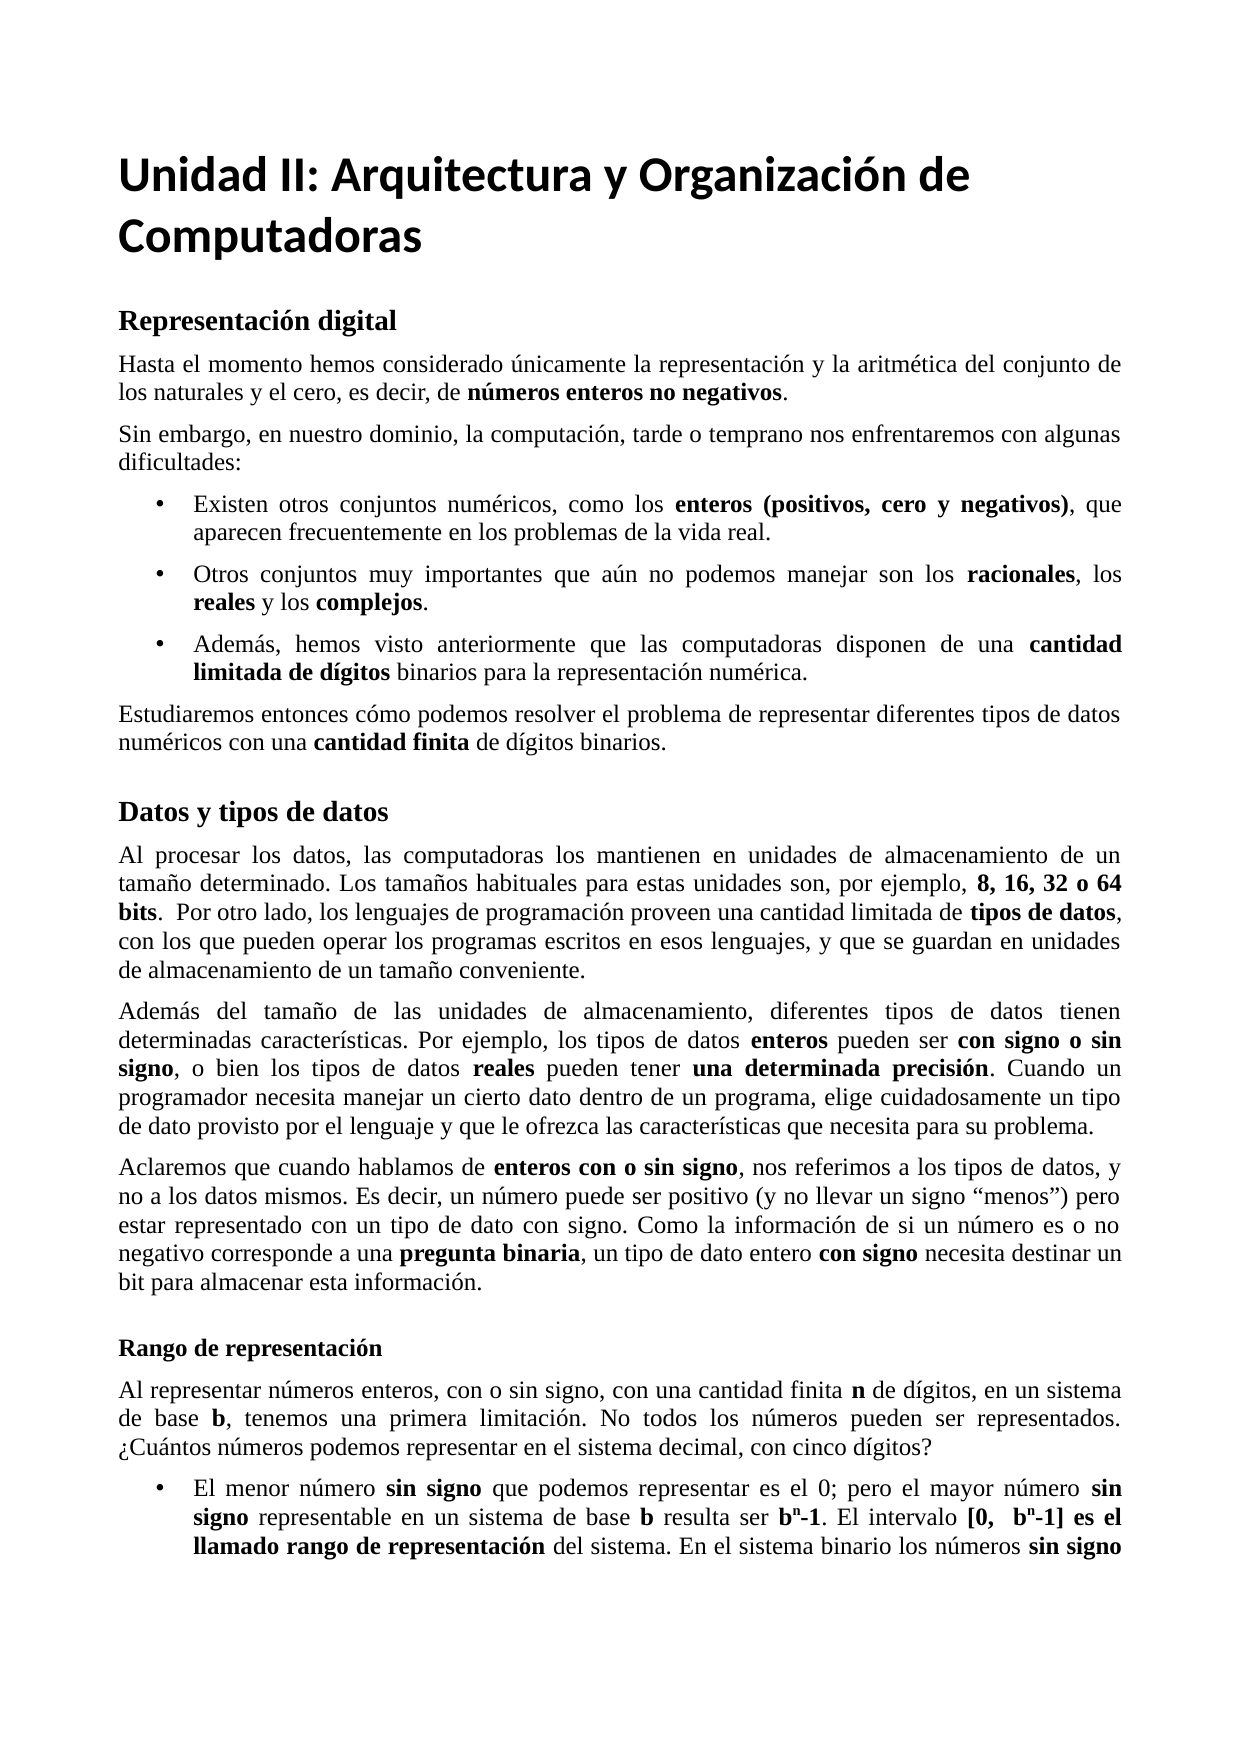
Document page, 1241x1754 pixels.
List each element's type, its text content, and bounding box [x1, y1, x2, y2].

text Aclaremos que cuando hablamos de enteros con o sin signo, nos referimos a los tipos de datos, y no a los datos mismos. Es decir, un número puede ser positivo (y no llevar un signo “menos”) pero estar representado con un tipo de dato con signo. Como la información de si un número es o no negativo corresponde a una pregunta binaria, un tipo de dato entero con signo necesita destinar un bit para almacenar esta información. [118, 1152, 1122, 1296]
text Estudiaremos entonces cómo podemos resolver el problema de representar diferentes tipos de datos numéricos con una cantidad finita de dígitos binarios. [118, 699, 1122, 756]
text Sin embargo, en nuestro dominio, la computación, tarde o temprano nos enfrentaremos con algunas dificultades: [118, 419, 1122, 476]
list Otros conjuntos muy importantes que aún no podemos manejar son los racionales, los reales y los complejos. [156, 559, 1122, 616]
text Al procesar los datos, las computadoras los mantienen en unidades de almacenamiento de un tamaño determinado. Los tamaños habituales para estas unidades son, por ejemplo, 8, 16, 32 o 64 bits. Por otro lado, los lenguajes de programación proveen una cantidad limitada de tipos de datos, con los que pueden operar los programas escritos en esos lenguajes, y que se guardan en unidades de almacenamiento de un tamaño conveniente. [118, 840, 1122, 983]
text Además del tamaño de las unidades de almacenamiento, diferentes tipos de datos tienen determinadas características. Por ejemplo, los tipos de datos enteros pueden ser con signo o sin signo, o bien los tipos de datos reales pueden tener una determinada precisión. Cuando un programador necesita manejar un cierto dato dentro de un programa, elige cuidadosamente un tipo de dato provisto por el lenguaje y que le ofrezca las características que necesita para su problema. [118, 996, 1122, 1140]
list El menor número sin signo que podemos representar es el 0; pero el mayor número sin signo representable en un sistema de base b resulta ser bn-1. El intervalo [0, bn-1] es el llamado rango de representación del sistema. En el sistema binario los números sin signo [156, 1473, 1122, 1560]
subtitle Representación digital [118, 303, 1122, 336]
subtitle Datos y tipos de datos [118, 794, 1122, 827]
text Al representar números enteros, con o sin signo, con una cantidad finita n de dígitos, en un sistema de base b, tenemos una primera limitación. No todos los números pueden ser representados. ¿Cuántos números podemos representar en el sistema decimal, con cinco dígitos? [118, 1375, 1122, 1461]
subtitle Rango de representación [118, 1333, 1122, 1362]
text Hasta el momento hemos considerado únicamente la representación y la aritmética del conjunto de los naturales y el cero, es decir, de números enteros no negativos. [118, 349, 1122, 406]
subtitle Unidad II: Arquitectura y Organización de Computadoras [118, 143, 1122, 265]
list Existen otros conjuntos numéricos, como los enteros (positivos, cero y negativos), que aparecen frecuentemente en los problemas de la vida real. [156, 489, 1122, 546]
list Además, hemos visto anteriormente que las computadoras disponen de una cantidad limitada de dígitos binarios para la representación numérica. [156, 629, 1122, 686]
